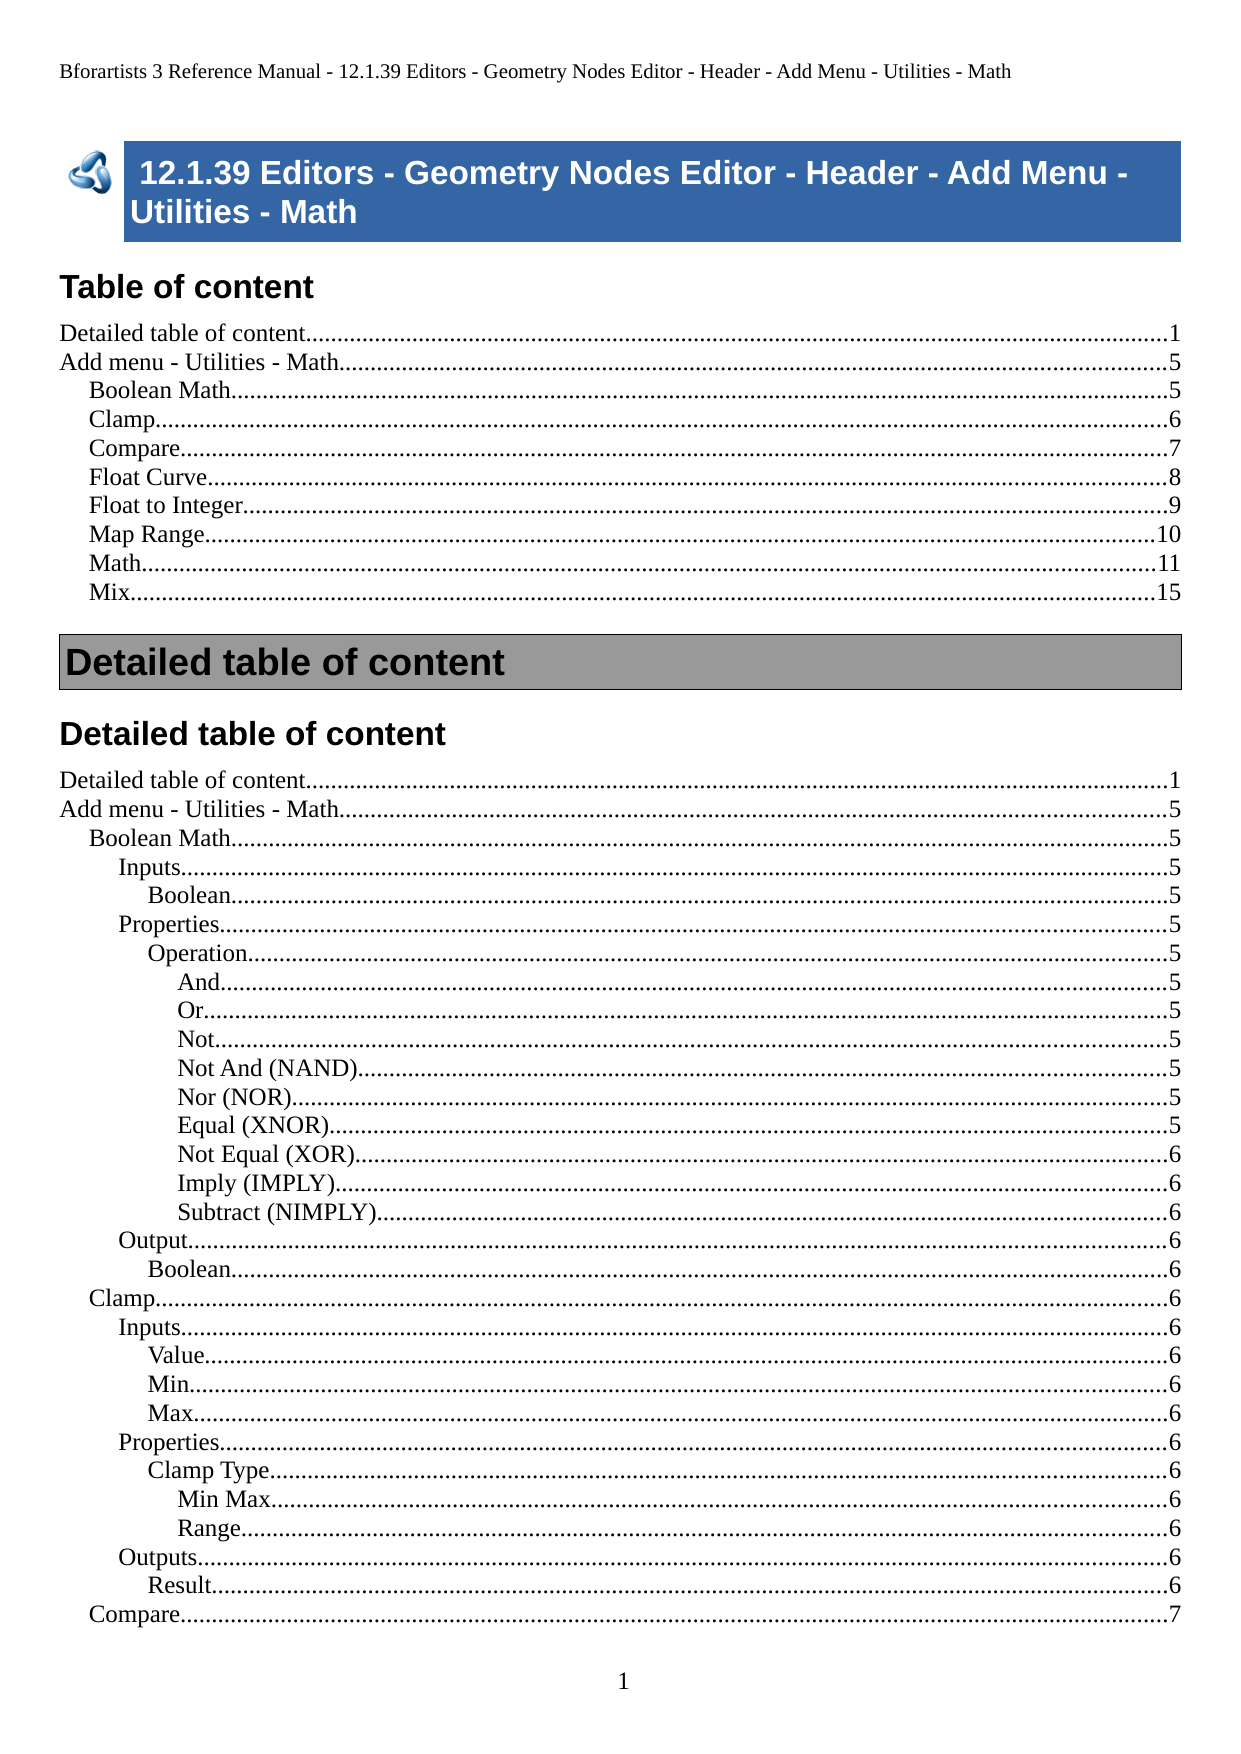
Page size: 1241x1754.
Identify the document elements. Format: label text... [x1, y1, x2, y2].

text Result 6 [147, 1570, 1181, 1599]
text Output 6 [118, 1225, 1181, 1254]
text Boolean Math 5 [88, 823, 1181, 852]
text Compare 7 [88, 433, 1181, 462]
text And 5 [177, 967, 1181, 995]
text Detailed table of content 1 [59, 765, 1181, 794]
text Clamp 6 [88, 404, 1181, 433]
text Not 5 [177, 1024, 1181, 1053]
text Not Equal (XOR) 6 [177, 1139, 1181, 1168]
text Clamp 6 [88, 1283, 1181, 1312]
text Inputs 6 [118, 1312, 1181, 1340]
text Compare 7 [88, 1599, 1181, 1628]
text Range 6 [177, 1513, 1181, 1542]
text Inputs 5 [118, 852, 1181, 880]
table_header [59, 141, 124, 242]
text Properties 5 [118, 909, 1181, 938]
table_header Detailed table of content [60, 635, 1181, 689]
text Mix 15 [88, 577, 1181, 605]
text Boolean 5 [147, 880, 1181, 909]
text Equal (XNOR) 5 [177, 1110, 1181, 1139]
text Boolean Math 5 [88, 375, 1181, 404]
text Operation 5 [147, 938, 1181, 967]
text Imply (IMPLY) 6 [177, 1168, 1181, 1197]
text Properties 6 [118, 1427, 1181, 1455]
text Math 11 [88, 548, 1181, 577]
table_header 12.1.39 Editors - Geometry Nodes Editor - Header - Add Menu - Utilities - Math [124, 141, 1181, 242]
text Or 5 [177, 995, 1181, 1024]
text Boolean 6 [147, 1254, 1181, 1283]
text Min 6 [147, 1369, 1181, 1398]
text Map Range 10 [88, 519, 1181, 548]
text Add menu - Utilities - Math 5 [59, 794, 1181, 823]
text Detailed table of content 1 [59, 318, 1181, 347]
text Subtract (NIMPLY) 6 [177, 1197, 1181, 1225]
subtitle Table of content [59, 267, 1181, 305]
text Add menu - Utilities - Math 5 [59, 347, 1181, 375]
text Float Curve 8 [88, 462, 1181, 490]
text Float to Integer 9 [88, 490, 1181, 519]
text Outputs 6 [118, 1542, 1181, 1570]
picture [65, 147, 114, 197]
text Value 6 [147, 1340, 1181, 1369]
subtitle Detailed table of content [59, 714, 1181, 753]
text Max 6 [147, 1398, 1181, 1427]
text Clamp Type 6 [147, 1455, 1181, 1484]
text Nor (NOR) 5 [177, 1082, 1181, 1110]
text Min Max 6 [177, 1484, 1181, 1513]
text Not And (NAND) 5 [177, 1053, 1181, 1082]
